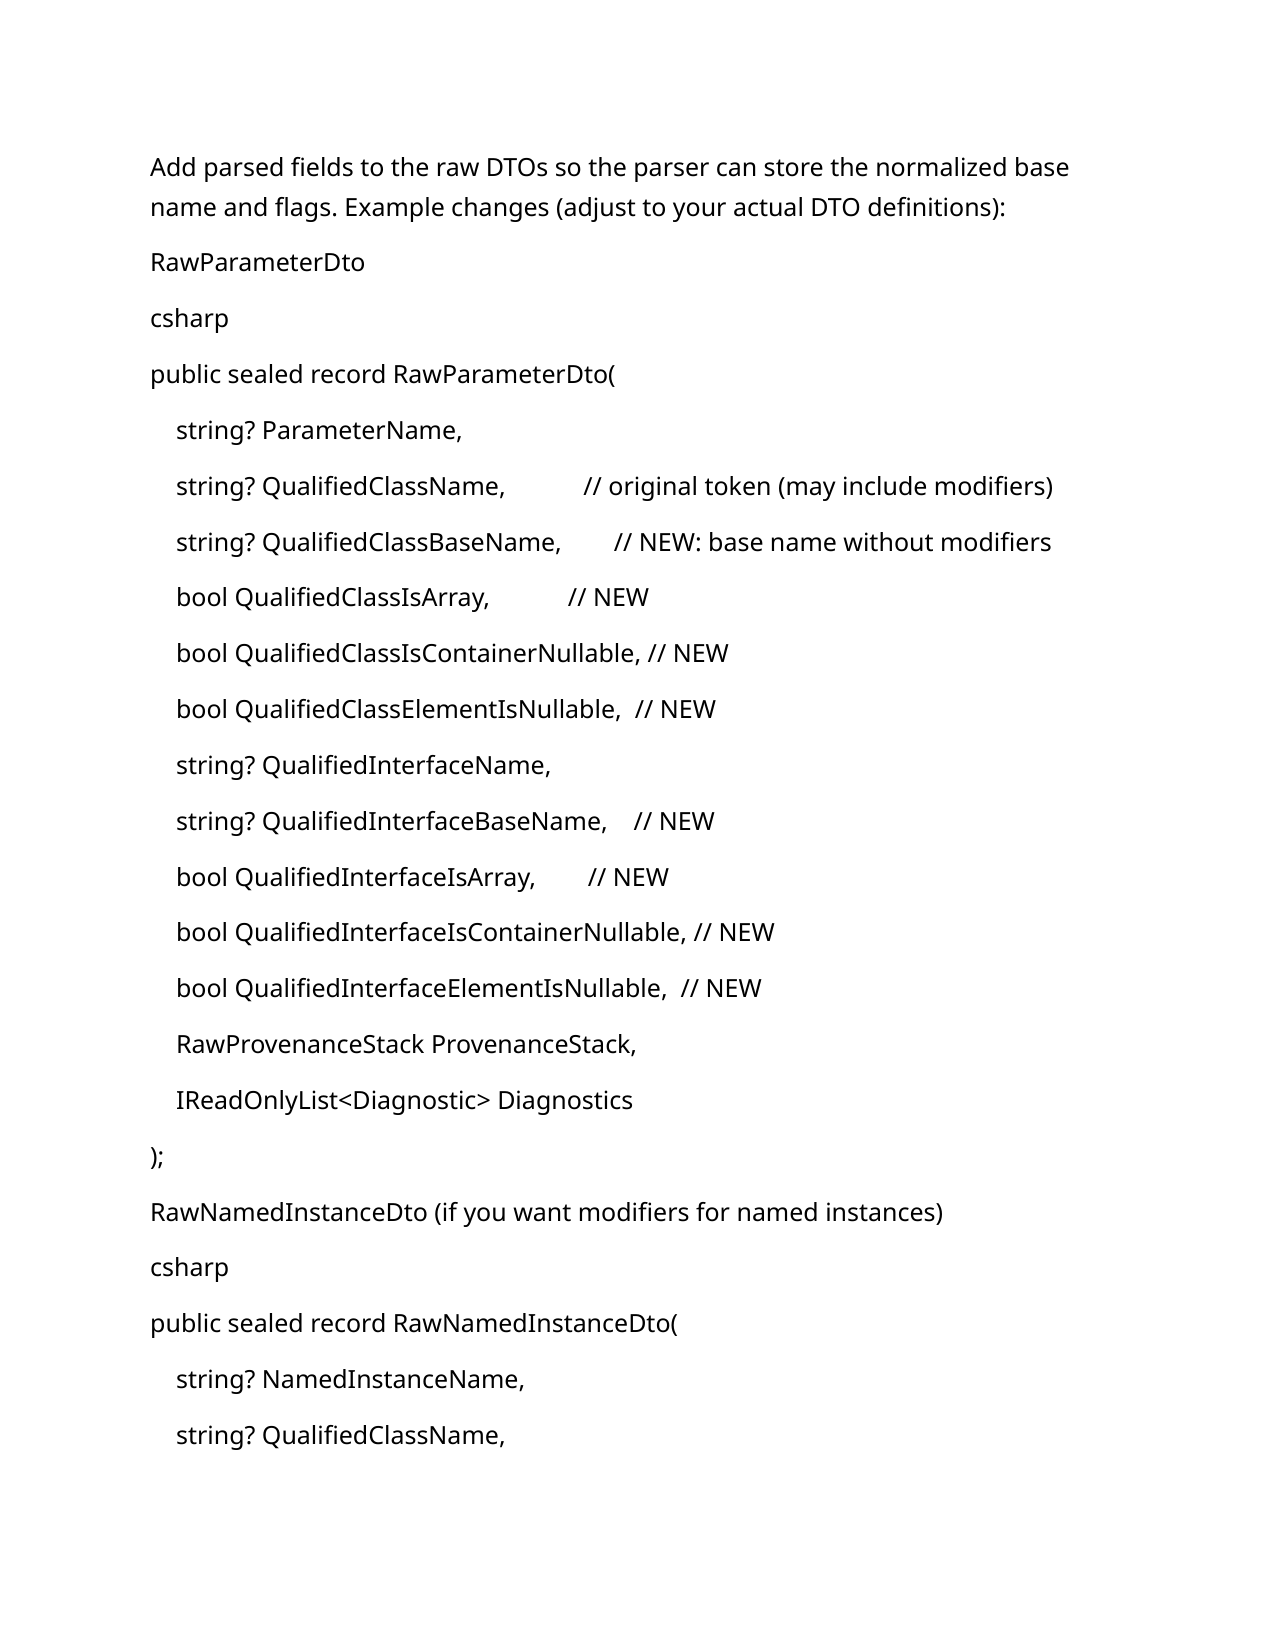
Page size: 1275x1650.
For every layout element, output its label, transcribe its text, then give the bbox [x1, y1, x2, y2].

text bool QualifiedInterfaceIsArray, // NEW [150, 859, 1125, 893]
text string? QualifiedInterfaceName, [150, 747, 1125, 782]
text string? QualifiedInterfaceBaseName, // NEW [150, 803, 1125, 837]
text string? ParameterName, [150, 412, 1125, 447]
text string? QualifiedClassBaseName, // NEW: base name without modifiers [150, 524, 1125, 558]
text bool QualifiedClassIsArray, // NEW [150, 580, 1125, 614]
text Add parsed fields to the raw DTOs so the parser can store the normalized base name and flags. Example changes (adjust to your actual DTO definitions): [150, 150, 1125, 223]
text csharp [150, 301, 1125, 335]
text public sealed record RawParameterDto( [150, 357, 1125, 391]
text string? NamedInstanceName, [150, 1362, 1125, 1396]
text bool QualifiedClassElementIsNullable, // NEW [150, 692, 1125, 726]
text RawNamedInstanceDto (if you want modifiers for named instances) [150, 1194, 1125, 1228]
text IReadOnlyList<Diagnostic> Diagnostics [150, 1082, 1125, 1117]
text string? QualifiedClassName, [150, 1417, 1125, 1452]
text bool QualifiedInterfaceElementIsNullable, // NEW [150, 971, 1125, 1005]
text bool QualifiedInterfaceIsContainerNullable, // NEW [150, 915, 1125, 949]
text RawParameterDto [150, 245, 1125, 279]
text string? QualifiedClassName, // original token (may include modifiers) [150, 468, 1125, 502]
text ); [150, 1138, 1125, 1172]
text public sealed record RawNamedInstanceDto( [150, 1306, 1125, 1340]
text csharp [150, 1250, 1125, 1284]
text RawProvenanceStack ProvenanceStack, [150, 1027, 1125, 1061]
text bool QualifiedClassIsContainerNullable, // NEW [150, 636, 1125, 670]
